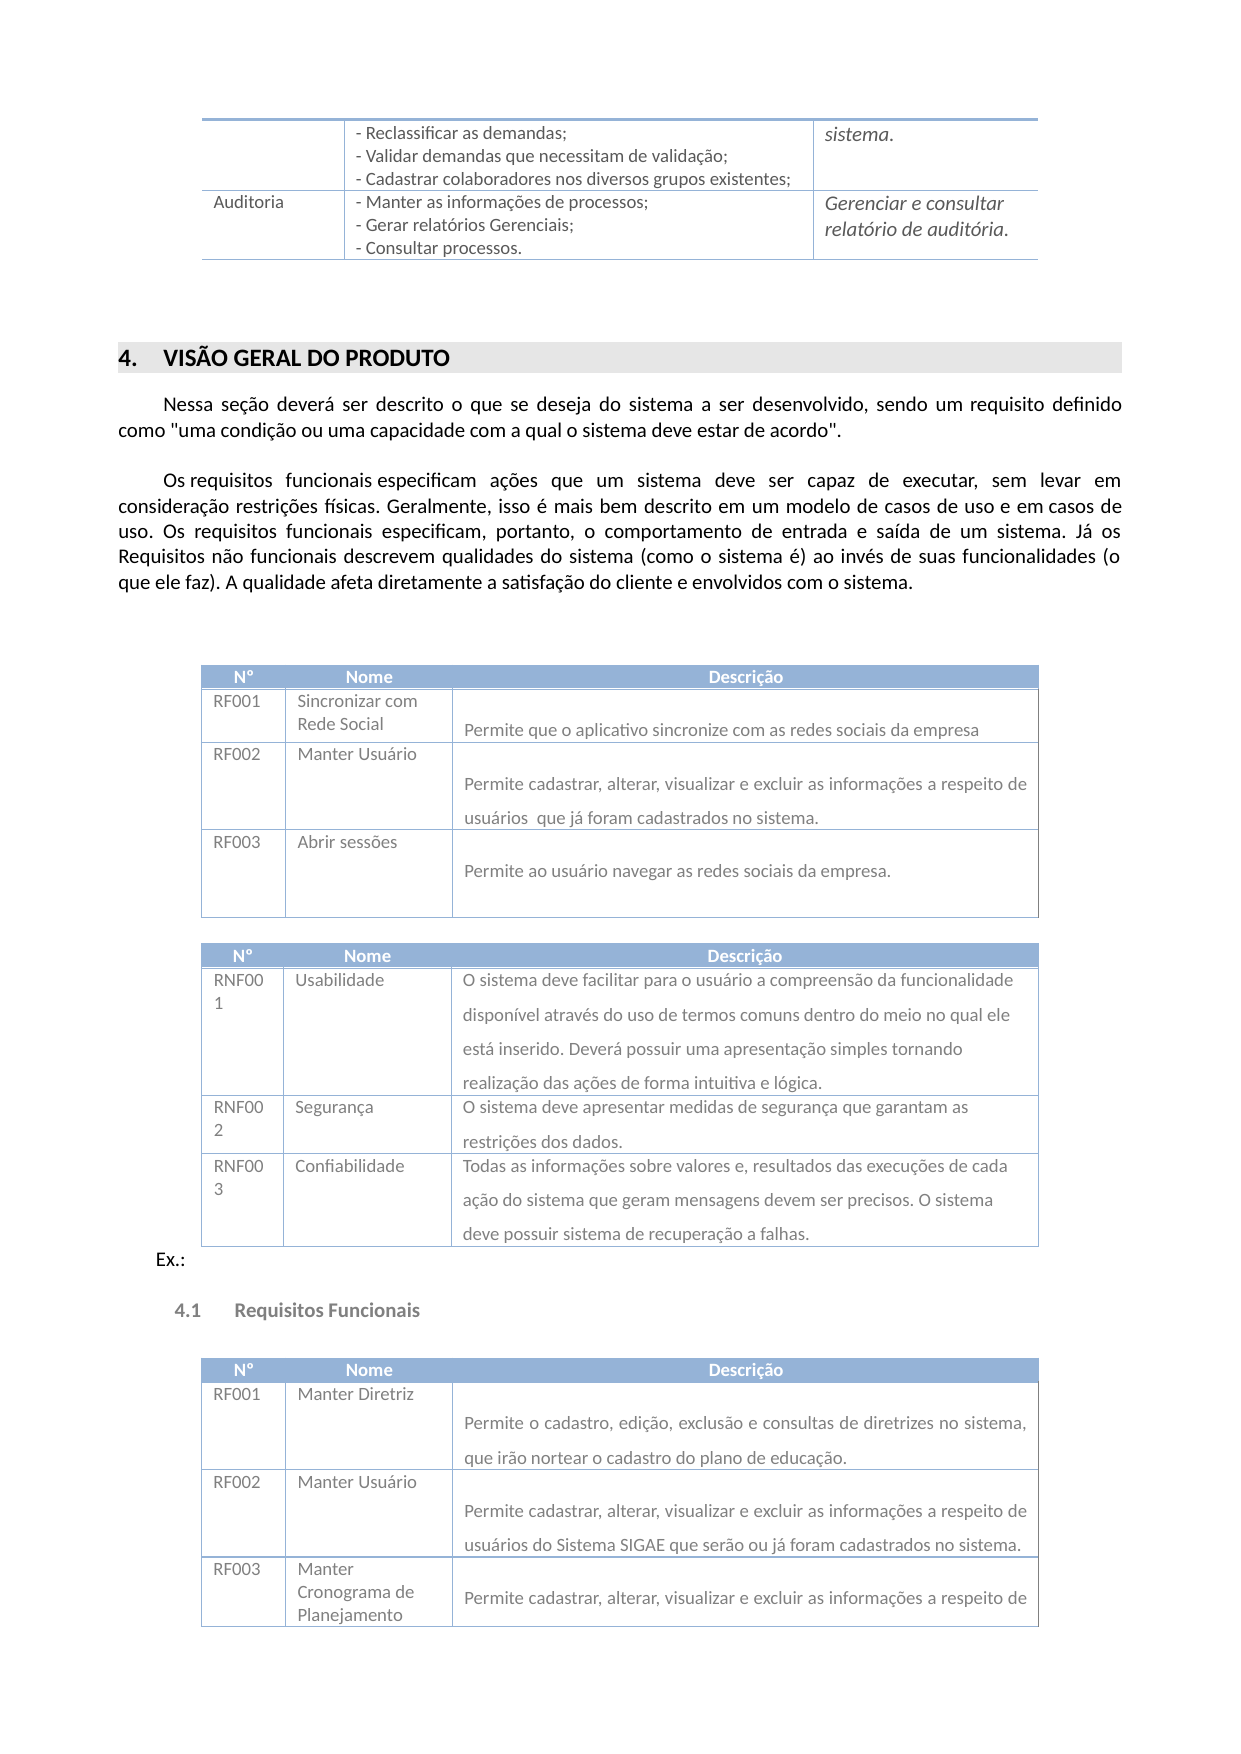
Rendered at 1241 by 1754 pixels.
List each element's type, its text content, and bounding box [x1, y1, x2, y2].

table_cell Permite cadastrar, alterar, visualizar e excluir as informações a respeito de usuários que já foram cadastrados no sistema. [453, 743, 1038, 829]
table_cell RF001 [202, 690, 285, 742]
table_cell RNF001 [202, 969, 283, 1094]
table_cell Permite que o aplicativo sincronize com as redes sociais da empresa [453, 690, 1038, 742]
subtitle Requisitos Funcionais [174, 1297, 1122, 1322]
table_header Descrição [452, 944, 1038, 967]
text Ex.: [118, 1247, 1122, 1272]
table_cell Sincronizar com Rede Social [286, 690, 452, 742]
table_cell Permite cadastrar, alterar, visualizar e excluir as informações a respeito de usuários do Sistema SIGAE que serão ou já foram cadastrados no sistema. [453, 1470, 1038, 1556]
table_cell RF002 [202, 743, 285, 829]
table_cell Auditoria [202, 191, 344, 259]
table_cell sistema. [814, 121, 1038, 190]
table_cell Usabilidade [284, 969, 451, 1094]
table_cell Abrir sessões [286, 830, 452, 917]
table_cell Manter Usuário [286, 1470, 452, 1556]
table_cell RF003 [202, 830, 285, 917]
table_cell Manter Diretriz [286, 1383, 452, 1469]
table_header Nº [202, 944, 283, 967]
text Os requisitos funcionais especificam ações que um sistema deve ser capaz de executar, sem levar em consideração restrições físicas. Geralmente, isso é mais bem descrito em um modelo de casos de uso e em casos de uso. Os requisitos funcionais especificam, portanto, o comportamento de entrada e saída de um sistema. Já os Requisitos não funcionais descrevem qualidades do sistema (como o sistema é) ao invés de suas funcionalidades (o que ele faz). A qualidade afeta diretamente a satisfação do cliente e envolvidos com o sistema. [118, 467, 1122, 594]
table_cell Gerenciar e consultar relatório de auditória. [814, 191, 1038, 259]
table_header Descrição [453, 666, 1038, 688]
table_cell RNF002 [202, 1096, 283, 1153]
table_header Nome [286, 1359, 452, 1381]
table_header Nome [284, 944, 451, 967]
table_cell [202, 121, 344, 190]
table_cell Confiabilidade [284, 1154, 451, 1246]
table_header Descrição [453, 1359, 1038, 1381]
text Nessa seção deverá ser descrito o que se deseja do sistema a ser desenvolvido, sendo um requisito definido como "uma condição ou uma capacidade com a qual o sistema deve estar de acordo". [118, 392, 1122, 442]
table_cell O sistema deve facilitar para o usuário a compreensão da funcionalidade disponível através do uso de termos comuns dentro do meio no qual ele está inserido. Deverá possuir uma apresentação simples tornando realização das ações de forma intuitiva e lógica. [452, 969, 1038, 1094]
table_header Nome [286, 666, 452, 688]
table_cell Manter Cronograma de Planejamento [286, 1558, 452, 1626]
table_cell Permite cadastrar, alterar, visualizar e excluir as informações a respeito de [453, 1558, 1038, 1626]
table_cell - Reclassificar as demandas; - Validar demandas que necessitam de validação; - Cadastrar colaboradores nos diversos grupos existentes; [345, 121, 813, 190]
subtitle VISÃO GERAL DO PRODUTO [118, 342, 1122, 373]
table_cell Permite ao usuário navegar as redes sociais da empresa. [453, 830, 1038, 917]
table_cell Todas as informações sobre valores e, resultados das execuções de cada ação do sistema que geram mensagens devem ser precisos. O sistema deve possuir sistema de recuperação a falhas. [452, 1154, 1038, 1246]
table_cell RNF003 [202, 1154, 283, 1246]
table_cell O sistema deve apresentar medidas de segurança que garantam as restrições dos dados. [452, 1096, 1038, 1153]
table_cell Manter Usuário [286, 743, 452, 829]
table_cell Permite o cadastro, edição, exclusão e consultas de diretrizes no sistema, que irão nortear o cadastro do plano de educação. [453, 1383, 1038, 1469]
table_cell RF003 [202, 1558, 285, 1626]
table_cell - Manter as informações de processos; - Gerar relatórios Gerenciais; - Consultar processos. [345, 191, 813, 259]
table_header Nº [202, 1359, 285, 1381]
table_cell RF001 [202, 1383, 285, 1469]
table_cell Segurança [284, 1096, 451, 1153]
table_header Nº [202, 666, 285, 688]
table_cell RF002 [202, 1470, 285, 1556]
